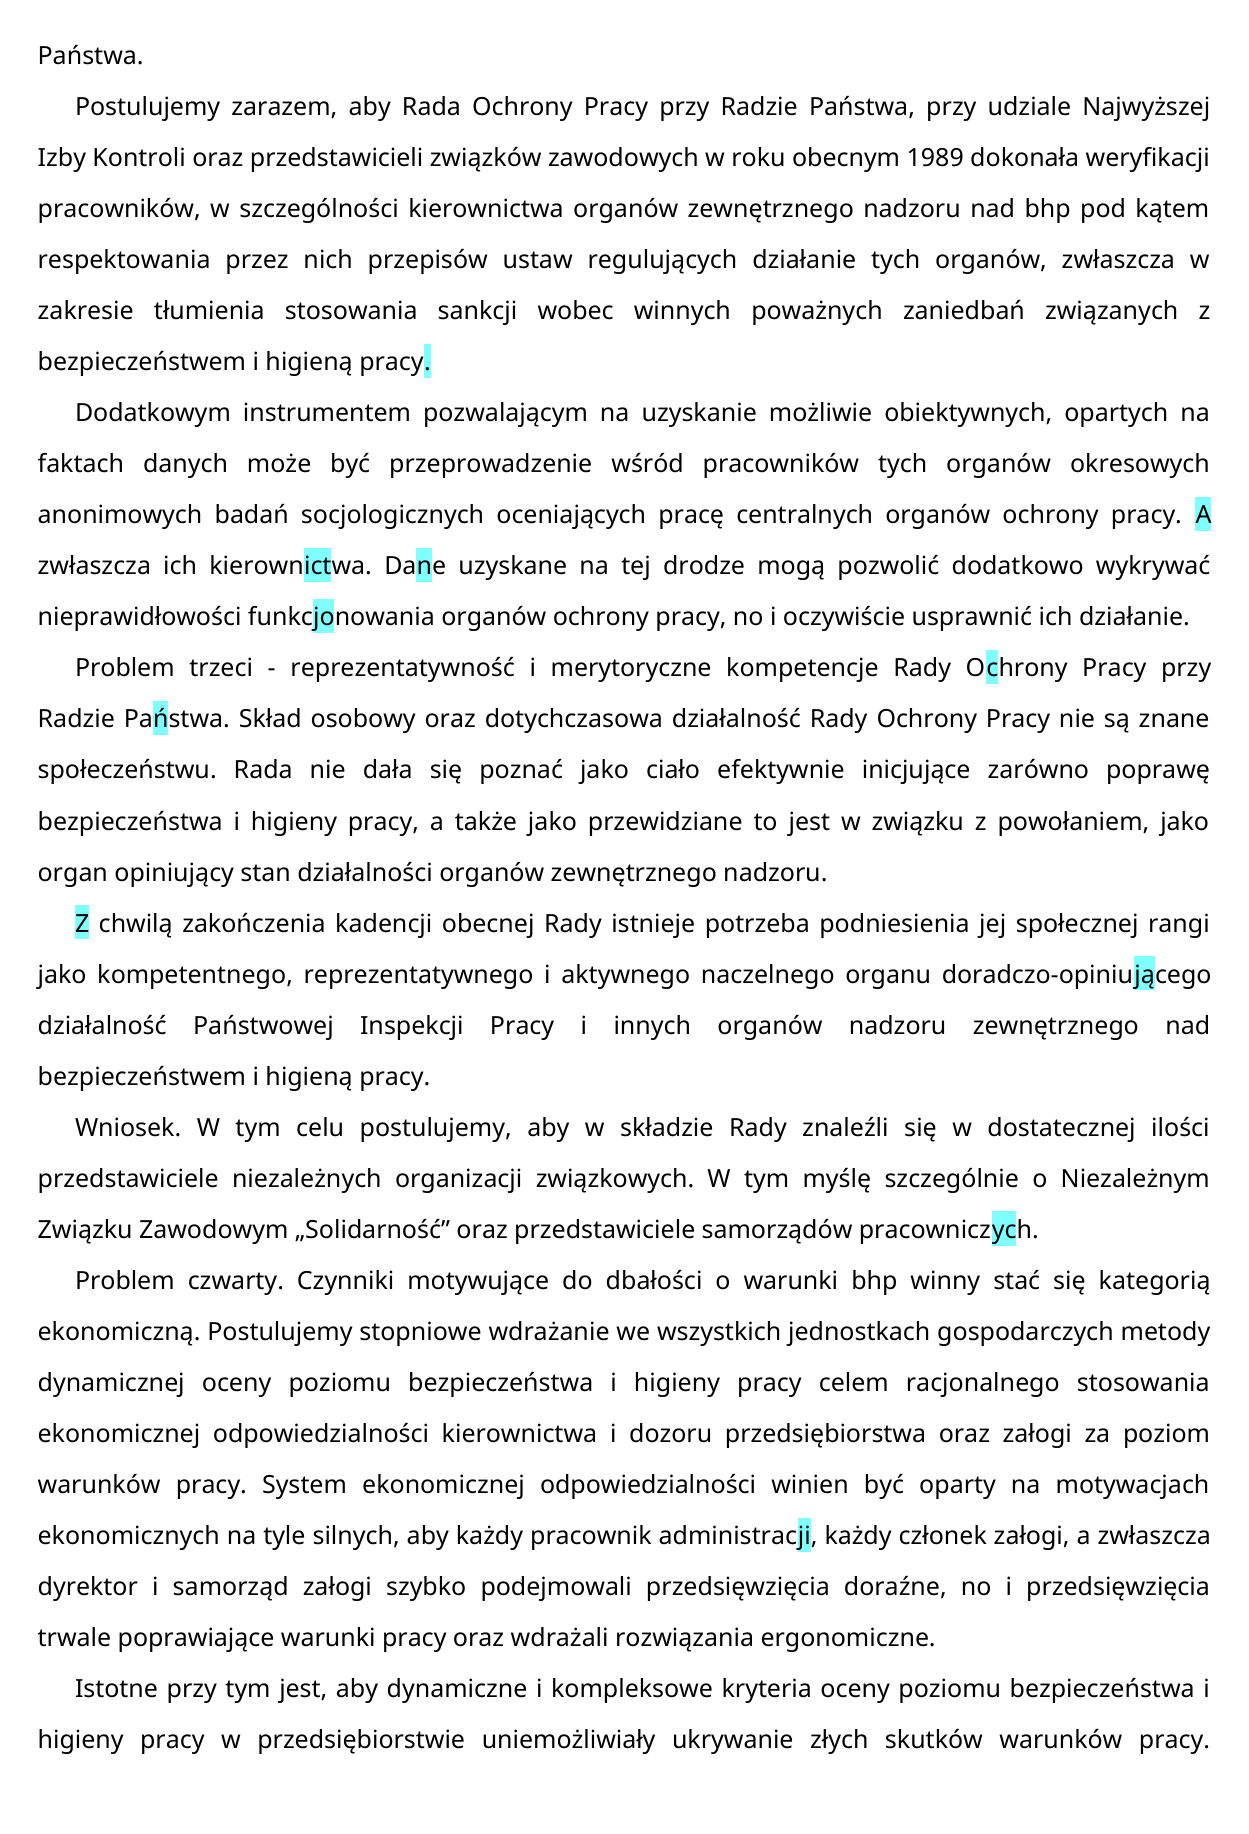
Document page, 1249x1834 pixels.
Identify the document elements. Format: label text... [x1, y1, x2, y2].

text Państwa. [37, 37, 1211, 72]
text Istotne przy tym jest, aby dynamiczne i kompleksowe kryteria oceny poziomu bezpieczeństwa i higieny pracy w przedsiębiorstwie uniemożliwiały ukrywanie złych skutków warunków pracy. [37, 1671, 1211, 1756]
text Dodatkowym instrumentem pozwalającym na uzyskanie możliwie obiektywnych, opartych na faktach danych może być przeprowadzenie wśród pracowników tych organów okresowych anonimowych badań socjologicznych oceniających pracę centralnych organów ochrony pracy. A zwłaszcza ich kierownictwa. Dane uzyskane na tej drodze mogą pozwolić dodatkowo wykrywać nieprawidłowości funkcjonowania organów ochrony pracy, no i oczywiście usprawnić ich działanie. [37, 395, 1211, 633]
text Z chwilą zakończenia kadencji obecnej Rady istnieje potrzeba podniesienia jej społecznej rangi jako kompetentnego, reprezentatywnego i aktywnego naczelnego organu doradczo-opiniującego działalność Państwowej Inspekcji Pracy i innych organów nadzoru zewnętrznego nad bezpieczeństwem i higieną pracy. [37, 905, 1211, 1092]
text Wniosek. W tym celu postulujemy, aby w składzie Rady znaleźli się w dostatecznej ilości przedstawiciele niezależnych organizacji związkowych. W tym myślę szczególnie o Niezależnym Związku Zawodowym „Solidarność” oraz przedstawiciele samorządów pracowniczych. [37, 1109, 1211, 1246]
text Problem czwarty. Czynniki motywujące do dbałości o warunki bhp winny stać się kategorią ekonomiczną. Postulujemy stopniowe wdrażanie we wszystkich jednostkach gospodarczych metody dynamicznej oceny poziomu bezpieczeństwa i higieny pracy celem racjonalnego stosowania ekonomicznej odpowiedzialności kierownictwa i dozoru przedsiębiorstwa oraz załogi za poziom warunków pracy. System ekonomicznej odpowiedzialności winien być oparty na motywacjach ekonomicznych na tyle silnych, aby każdy pracownik administracji, każdy członek załogi, a zwłaszcza dyrektor i samorząd załogi szybko podejmowali przedsięwzięcia doraźne, no i przedsięwzięcia trwale poprawiające warunki pracy oraz wdrażali rozwiązania ergonomiczne. [37, 1262, 1211, 1654]
text Postulujemy zarazem, aby Rada Ochrony Pracy przy Radzie Państwa, przy udziale Najwyższej Izby Kontroli oraz przedstawicieli związków zawodowych w roku obecnym 1989 dokonała weryfikacji pracowników, w szczególności kierownictwa organów zewnętrznego nadzoru nad bhp pod kątem respektowania przez nich przepisów ustaw regulujących działanie tych organów, zwłaszcza w zakresie tłumienia stosowania sankcji wobec winnych poważnych zaniedbań związanych z bezpieczeństwem i higieną pracy. [37, 88, 1211, 378]
text Problem trzeci - reprezentatywność i merytoryczne kompetencje Rady Ochrony Pracy przy Radzie Państwa. Skład osobowy oraz dotychczasowa działalność Rady Ochrony Pracy nie są znane społeczeństwu. Rada nie dała się poznać jako ciało efektywnie inicjujące zarówno poprawę bezpieczeństwa i higieny pracy, a także jako przewidziane to jest w związku z powołaniem, jako organ opiniujący stan działalności organów zewnętrznego nadzoru. [37, 650, 1211, 888]
